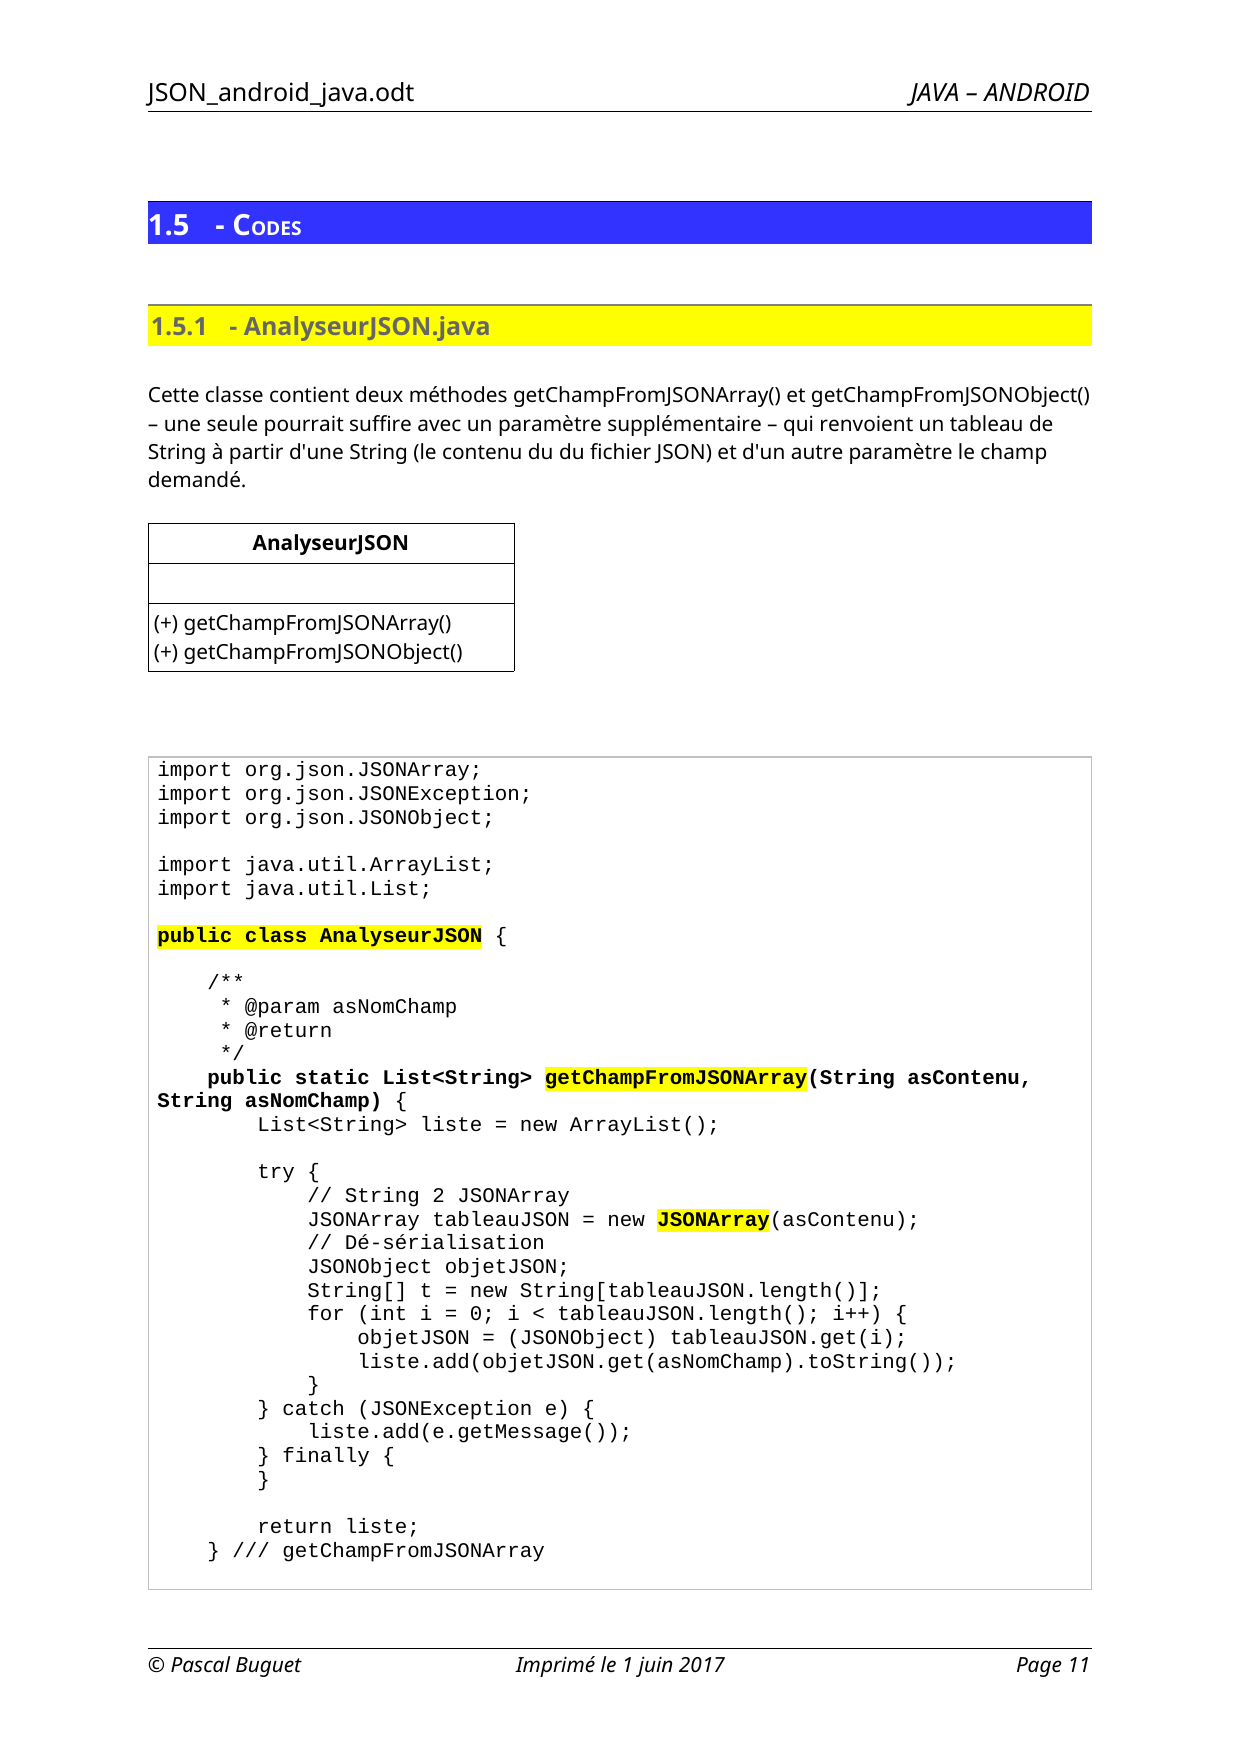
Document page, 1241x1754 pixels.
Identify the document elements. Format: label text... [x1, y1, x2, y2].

text * @return [149, 1016, 1091, 1040]
table_header AnalyseurJSON [149, 524, 514, 562]
text import org.json.JSONArray; [149, 758, 1091, 780]
text JSONArray tableauJSON = new JSONArray(asContenu); [149, 1206, 1091, 1229]
text } catch (JSONException e) { [149, 1395, 1091, 1418]
text import org.json.JSONObject; [149, 804, 1091, 827]
text public class AnalyseurJSON { [149, 922, 1091, 946]
text List<String> liste = new ArrayList(); [149, 1111, 1091, 1135]
text Cette classe contient deux méthodes getChampFromJSONArray() et getChampFromJSONObject() – une seule pourrait suffire avec un paramètre supplémentaire – qui renvoient un tableau de String à partir d'une String (le contenu du du fichier JSON) et d'un autre paramètre le champ demandé. [148, 380, 1092, 494]
text } finally { [149, 1442, 1091, 1466]
text // Dé-sérialisation [149, 1229, 1091, 1253]
text objetJSON = (JSONObject) tableauJSON.get(i); [149, 1324, 1091, 1347]
text // String 2 JSONArray [149, 1182, 1091, 1206]
text JSONObject objetJSON; [149, 1253, 1091, 1277]
text } [149, 1466, 1091, 1489]
text String[] t = new String[tableauJSON.length()]; [149, 1277, 1091, 1300]
subtitle - AnalyseurJSON.java [148, 306, 1092, 346]
table_cell [149, 564, 514, 602]
table_cell (+) getChampFromJSONArray() (+) getChampFromJSONObject() [149, 604, 514, 671]
text import java.util.ArrayList; [149, 851, 1091, 874]
text */ [149, 1040, 1091, 1064]
text try { [149, 1158, 1091, 1182]
text * @param asNomChamp [149, 993, 1091, 1016]
text /** [149, 969, 1091, 993]
subtitle - Codes [148, 202, 1092, 244]
text for (int i = 0; i < tableauJSON.length(); i++) { [149, 1300, 1091, 1324]
text public static List<String> getChampFromJSONArray(String asContenu, String asNomChamp) { [149, 1064, 1091, 1111]
text liste.add(objetJSON.get(asNomChamp).toString()); [149, 1347, 1091, 1371]
text } /// getChampFromJSONArray [149, 1537, 1091, 1560]
text import java.util.List; [149, 874, 1091, 898]
text return liste; [149, 1513, 1091, 1537]
text liste.add(e.getMessage()); [149, 1418, 1091, 1442]
text import org.json.JSONException; [149, 780, 1091, 804]
text } [149, 1371, 1091, 1395]
